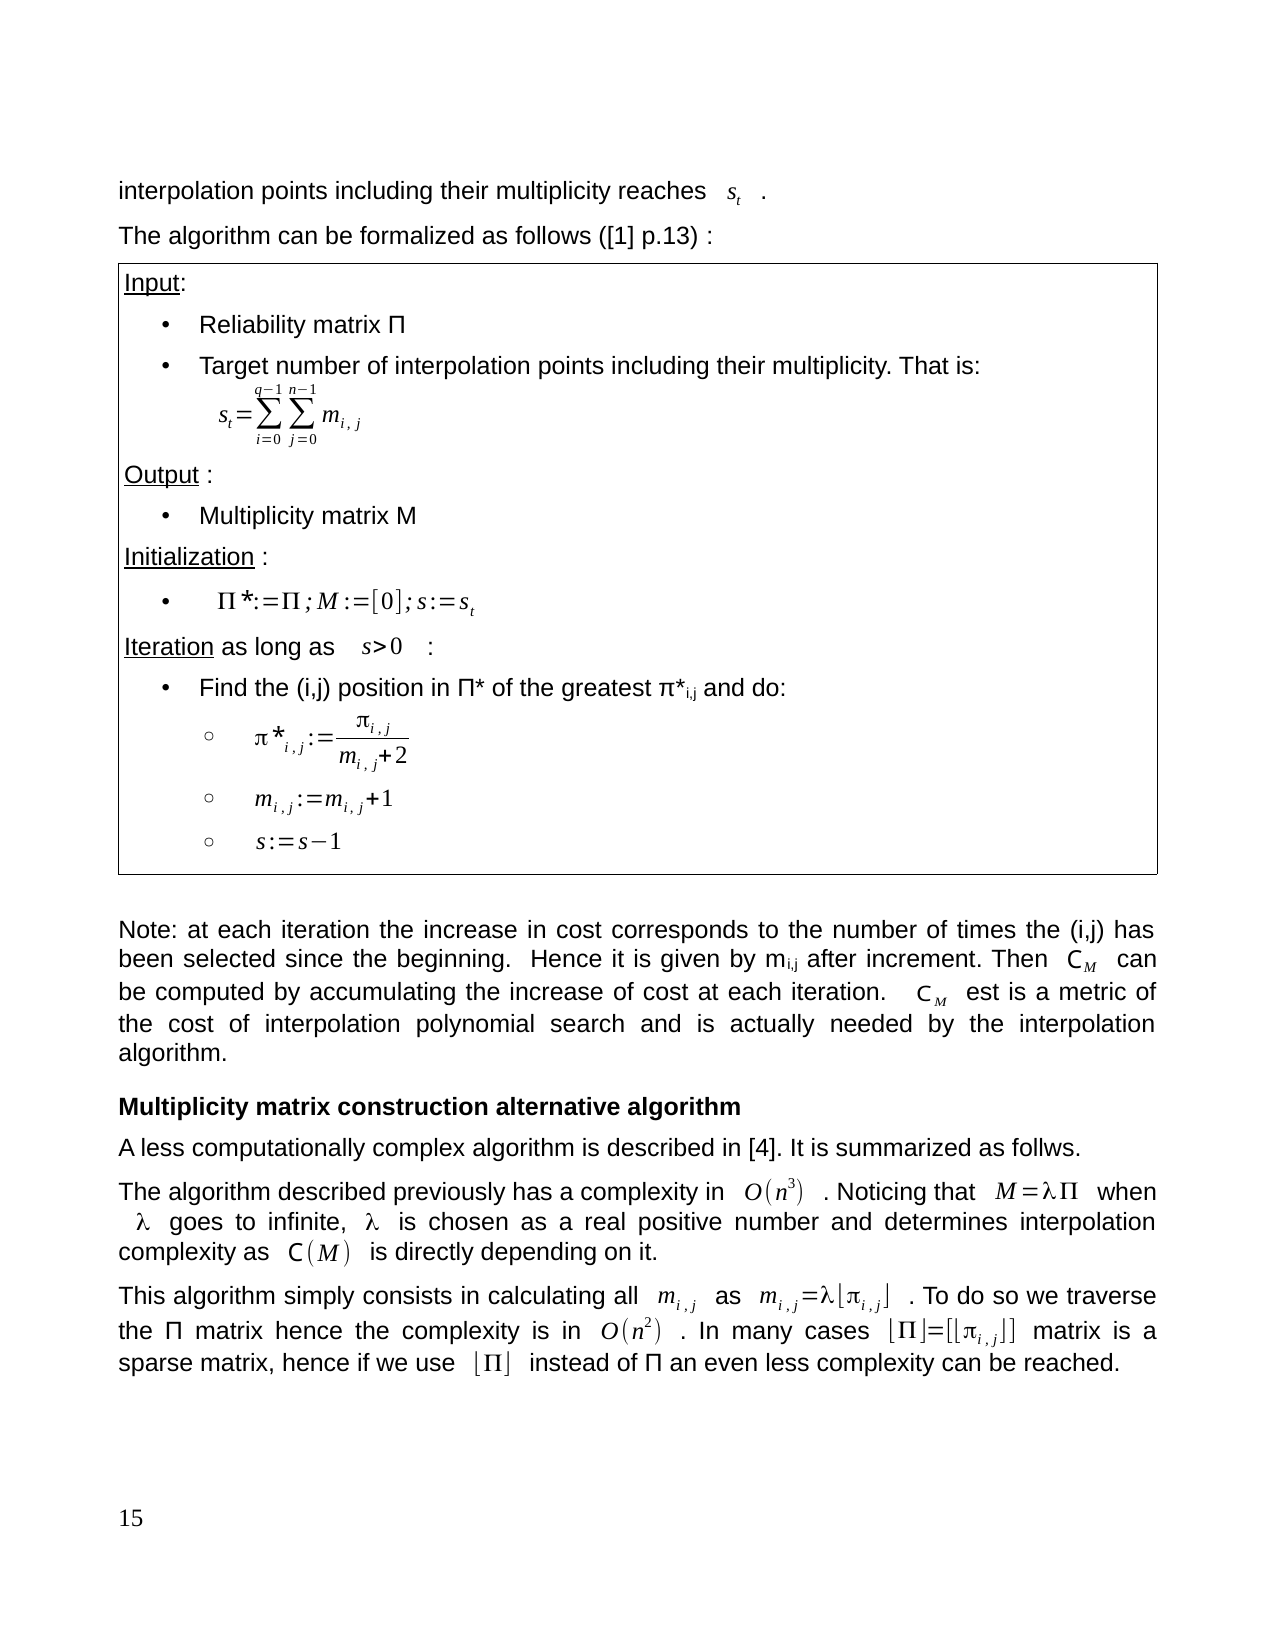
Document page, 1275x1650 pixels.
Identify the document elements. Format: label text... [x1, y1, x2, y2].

text This algorithm simply consists in calculating allas. To do so we traverse the Π matrix hence the complexity is in. In many casesmatrix is a sparse matrix, hence if we useinstead of Π an even less complexity can be reached. [118, 1281, 1157, 1378]
subtitle Multiplicity matrix construction alternative algorithm [118, 1092, 1157, 1120]
table_header Input: Reliability matrix Π Target number of interpolation points including their multiplicity. That is: Output : Multiplicity matrix M Initialization : Iteration as long as : Find the (i,j) position in Π* of the greatest π*i,j and do: [119, 264, 1157, 874]
text The algorithm can be formalized as follows ([1] p.13) : [118, 221, 1157, 250]
text A less computationally complex algorithm is described in [4]. It is summarized as follws. [118, 1133, 1157, 1162]
text Note: at each iteration the increase in cost corresponds to the number of times the (i,j) has been selected since the beginning. Hence it is given by mi,j after increment. Thencan be computed by accumulating the increase of cost at each iteration. est is a metric of the cost of interpolation polynomial search and is actually needed by the interpolation algorithm. [118, 915, 1157, 1067]
text interpolation points including their multiplicity reaches. [118, 176, 1157, 209]
text The algorithm described previously has a complexity in. Noticing thatwhengoes to infinite,is chosen as a real positive number and determines interpolation complexity asis directly depending on it. [118, 1174, 1157, 1268]
